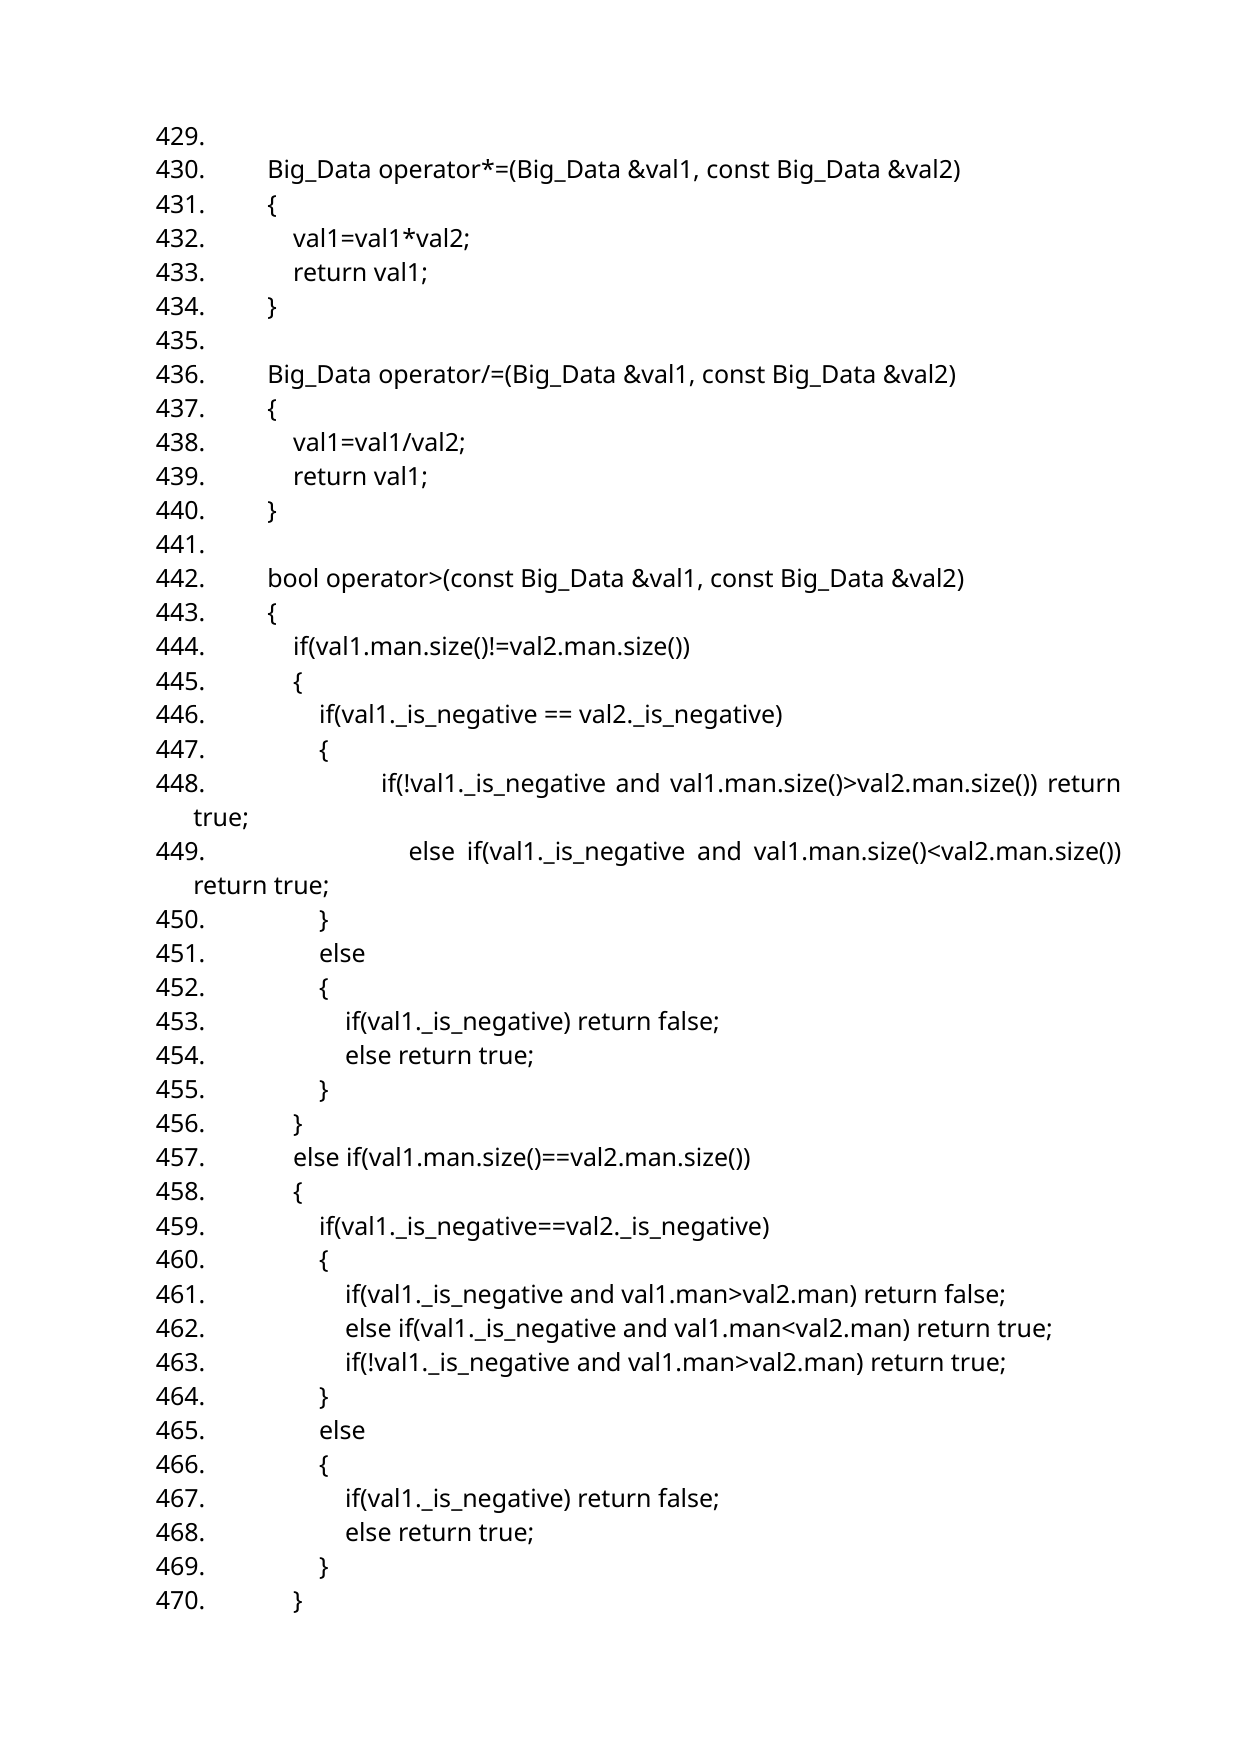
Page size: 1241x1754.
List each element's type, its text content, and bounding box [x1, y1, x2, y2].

list else [156, 1412, 1122, 1447]
list } [156, 1072, 1122, 1106]
list else return true; [156, 1515, 1122, 1549]
list { [156, 391, 1122, 425]
list { [156, 595, 1122, 629]
list { [156, 731, 1122, 765]
list } [156, 1106, 1122, 1140]
list if(val1._is_negative) return false; [156, 1004, 1122, 1038]
list if(!val1._is_negative and val1.man>val2.man) return true; [156, 1344, 1122, 1378]
list else if(val1._is_negative and val1.man<val2.man) return true; [156, 1310, 1122, 1344]
list else [156, 936, 1122, 970]
list { [156, 1447, 1122, 1481]
list else return true; [156, 1038, 1122, 1072]
list if(val1._is_negative and val1.man>val2.man) return false; [156, 1276, 1122, 1310]
list } [156, 493, 1122, 527]
list val1=val1*val2; [156, 220, 1122, 254]
list { [156, 186, 1122, 220]
list if(val1._is_negative == val2._is_negative) [156, 697, 1122, 731]
list { [156, 663, 1122, 697]
list return val1; [156, 254, 1122, 288]
list else if(val1.man.size()==val2.man.size()) [156, 1140, 1122, 1174]
list { [156, 1242, 1122, 1276]
list } [156, 1378, 1122, 1412]
list else if(val1._is_negative and val1.man.size()<val2.man.size()) return true; [156, 833, 1122, 902]
list val1=val1/val2; [156, 425, 1122, 459]
list } [156, 902, 1122, 936]
list if(val1._is_negative) return false; [156, 1481, 1122, 1515]
list } [156, 1583, 1122, 1617]
list } [156, 1549, 1122, 1583]
list { [156, 970, 1122, 1004]
list } [156, 288, 1122, 322]
list if(val1.man.size()!=val2.man.size()) [156, 629, 1122, 663]
list if(val1._is_negative==val2._is_negative) [156, 1208, 1122, 1242]
list { [156, 1174, 1122, 1208]
list Big_Data operator/=(Big_Data &val1, const Big_Data &val2) [156, 357, 1122, 391]
list bool operator>(const Big_Data &val1, const Big_Data &val2) [156, 561, 1122, 595]
list return val1; [156, 459, 1122, 493]
list if(!val1._is_negative and val1.man.size()>val2.man.size()) return true; [156, 765, 1122, 833]
list Big_Data operator*=(Big_Data &val1, const Big_Data &val2) [156, 152, 1122, 186]
